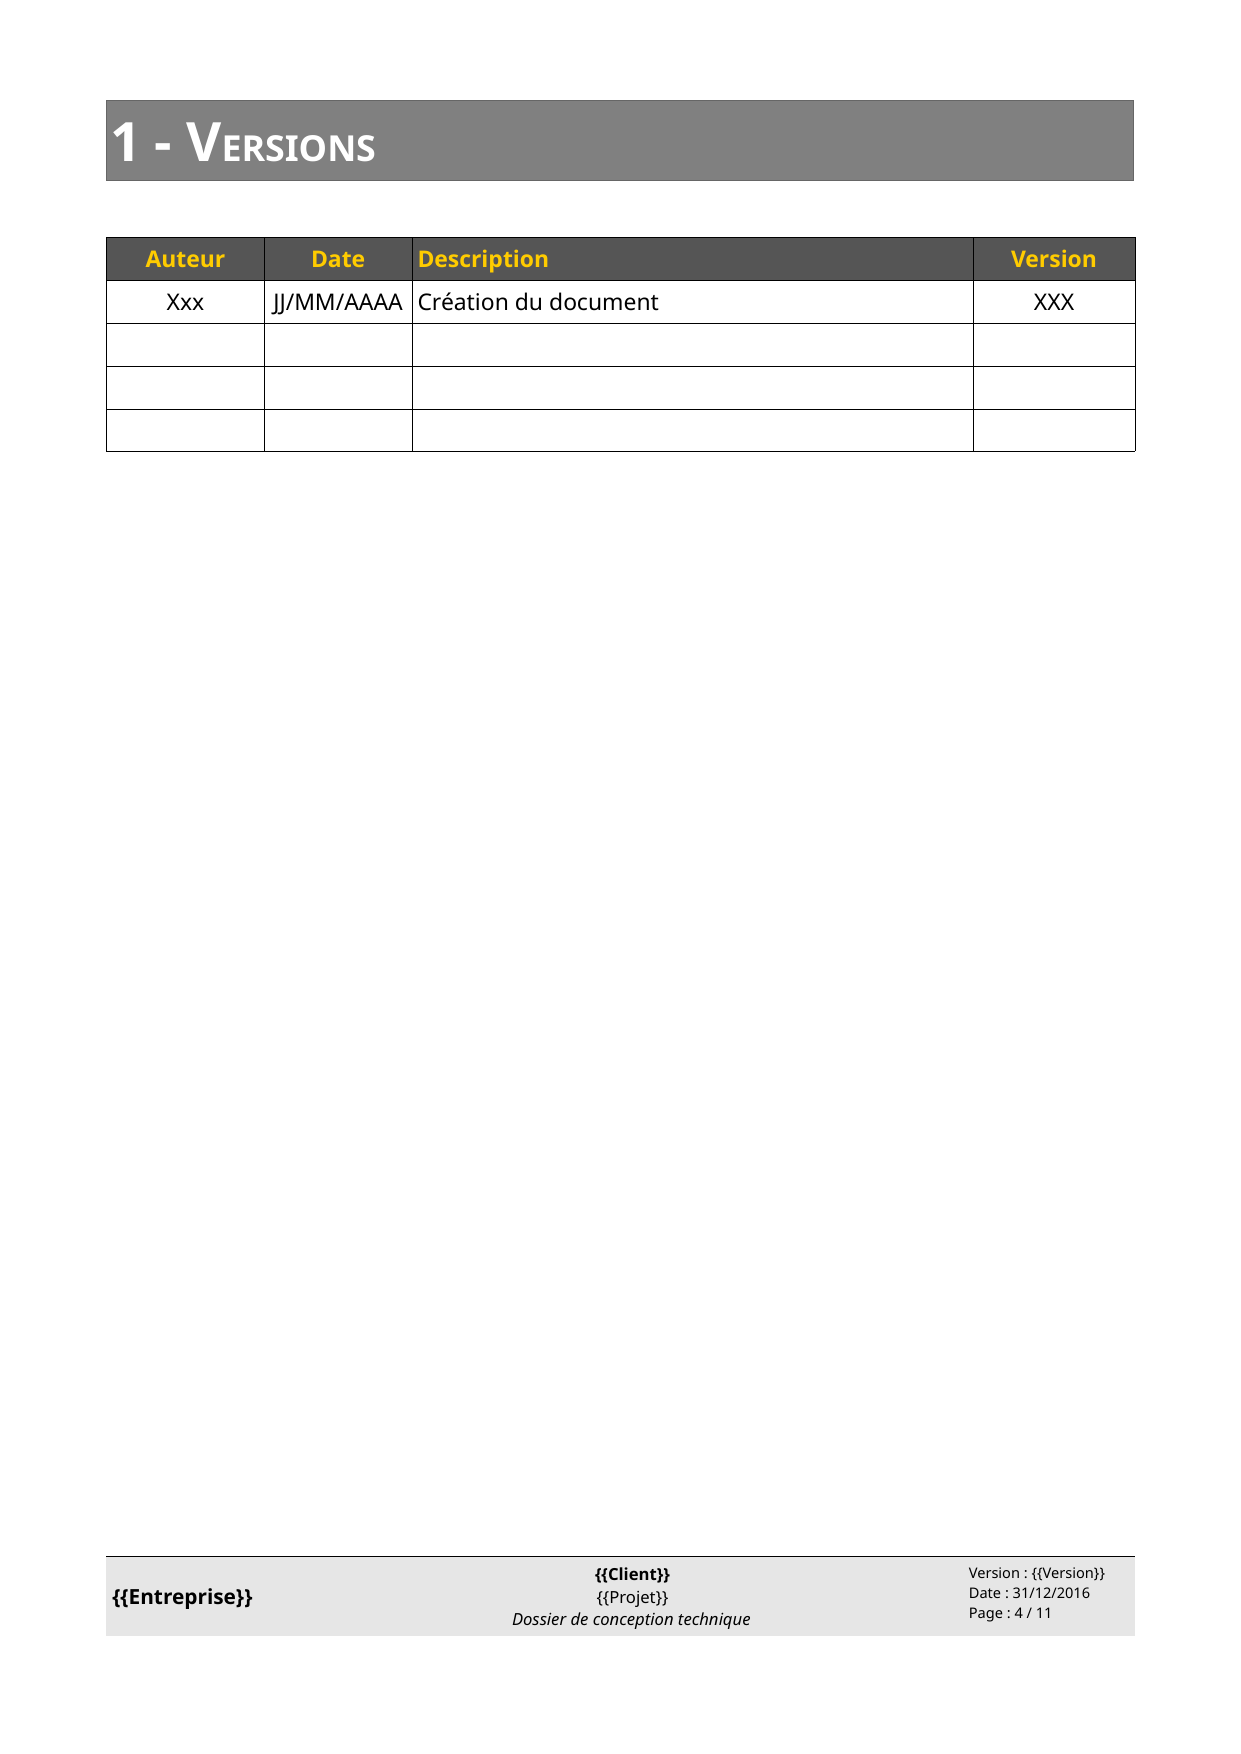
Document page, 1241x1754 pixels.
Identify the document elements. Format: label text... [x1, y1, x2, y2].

table_cell [974, 367, 1135, 408]
table_cell JJ/MM/AAAA [265, 281, 412, 323]
table_header Date [265, 238, 412, 280]
table_cell [413, 410, 973, 451]
table_cell [265, 324, 412, 366]
subtitle Versions [107, 101, 1133, 180]
table_header Auteur [107, 238, 264, 280]
table_header Description [413, 238, 973, 280]
table_cell [107, 324, 264, 366]
table_cell [974, 324, 1135, 366]
table_cell [413, 324, 973, 366]
table_cell Xxx [107, 281, 264, 323]
table_cell [107, 367, 264, 408]
table_cell Création du document [413, 281, 973, 323]
table_cell [974, 410, 1135, 451]
table_cell [265, 367, 412, 408]
table_cell [413, 367, 973, 408]
table_header Version [974, 238, 1135, 280]
table_cell XXX [974, 281, 1135, 323]
table_cell [107, 410, 264, 451]
table_cell [265, 410, 412, 451]
